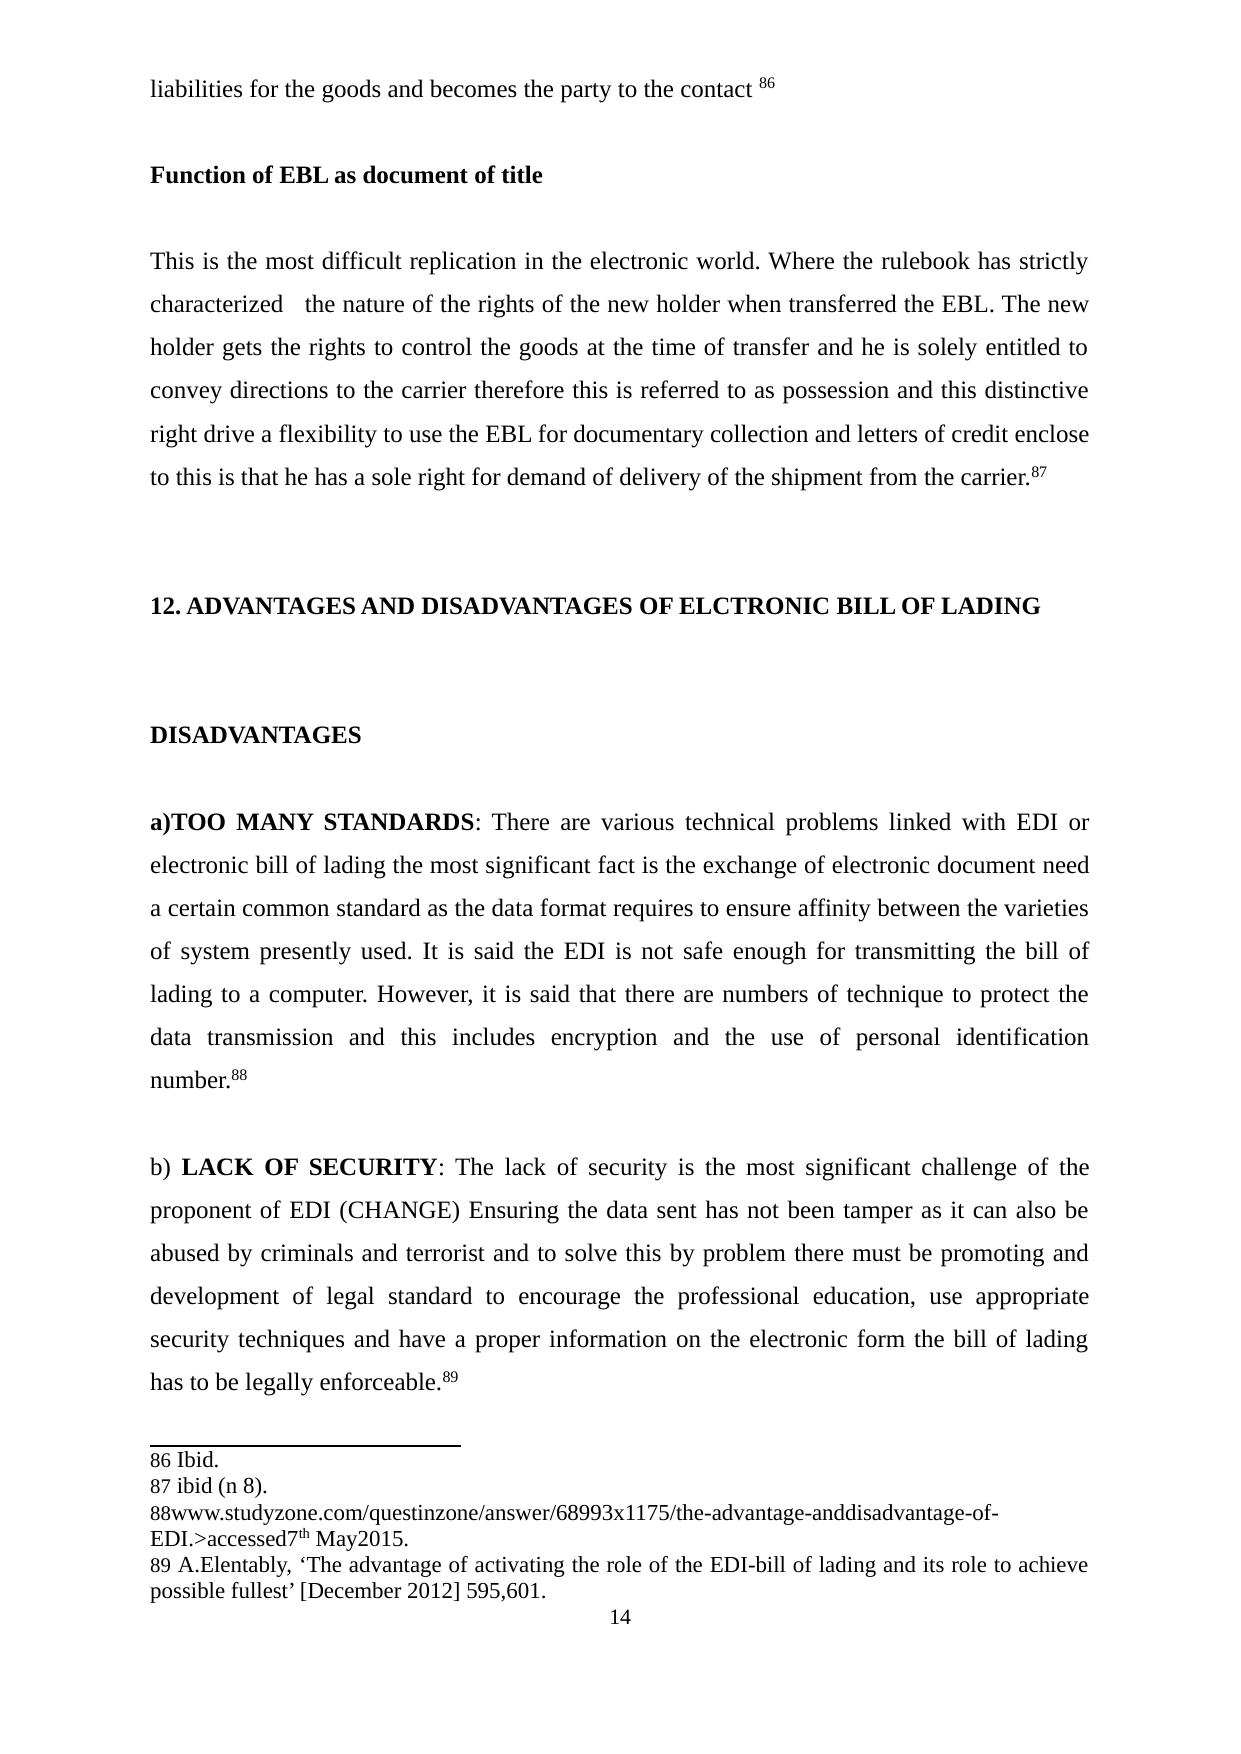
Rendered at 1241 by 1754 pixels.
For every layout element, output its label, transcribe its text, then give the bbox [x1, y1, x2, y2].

text A.Elentably, ‘The advantage of activating the role of the EDI-bill of lading and its role to achieve possible fullest’ [December 2012] 595,601. [150, 1551, 1090, 1604]
text liabilities for the goods and becomes the party to the contact [150, 74, 1090, 102]
text 12. ADVANTAGES AND DISADVANTAGES OF ELCTRONIC BILL OF LADING [150, 591, 1090, 620]
text DISADVANTAGES [150, 721, 1090, 749]
text Ibid. [150, 1446, 1090, 1472]
text This is the most difficult replication in the electronic world. Where the rulebook has strictly characterized the nature of the rights of the new holder when transferred the EBL. The new holder gets the rights to control the goods at the time of transfer and he is solely entitled to convey directions to the carrier therefore this is referred to as possession and this distinctive right drive a flexibility to use the EBL for documentary collection and letters of credit enclose to this is that he has a sole right for demand of delivery of the shipment from the carrier. [150, 246, 1090, 491]
text b) LACK OF SECURITY: The lack of security is the most significant challenge of the proponent of EDI (CHANGE) Ensuring the data sent has not been tamper as it can also be abused by criminals and terrorist and to solve this by problem there must be promoting and development of legal standard to encourage the professional education, use appropriate security techniques and have a proper information on the electronic form the bill of lading has to be legally enforceable. [150, 1152, 1090, 1396]
text a)TOO MANY STANDARDS: There are various technical problems linked with EDI or electronic bill of lading the most significant fact is the exchange of electronic document need a certain common standard as the data format requires to ensure affinity between the varieties of system presently used. It is said the EDI is not safe enough for transmitting the bill of lading to a computer. However, it is said that there are numbers of technique to protect the data transmission and this includes encryption and the use of personal identification number. [150, 807, 1090, 1094]
text ibid (n 8). [150, 1472, 1090, 1498]
text www.studyzone.com/questinzone/answer/68993x1175/the-advantage-anddisadvantage-of-EDI.>accessed7th May2015. [150, 1498, 1090, 1551]
text Function of EBL as document of title [150, 160, 1090, 189]
